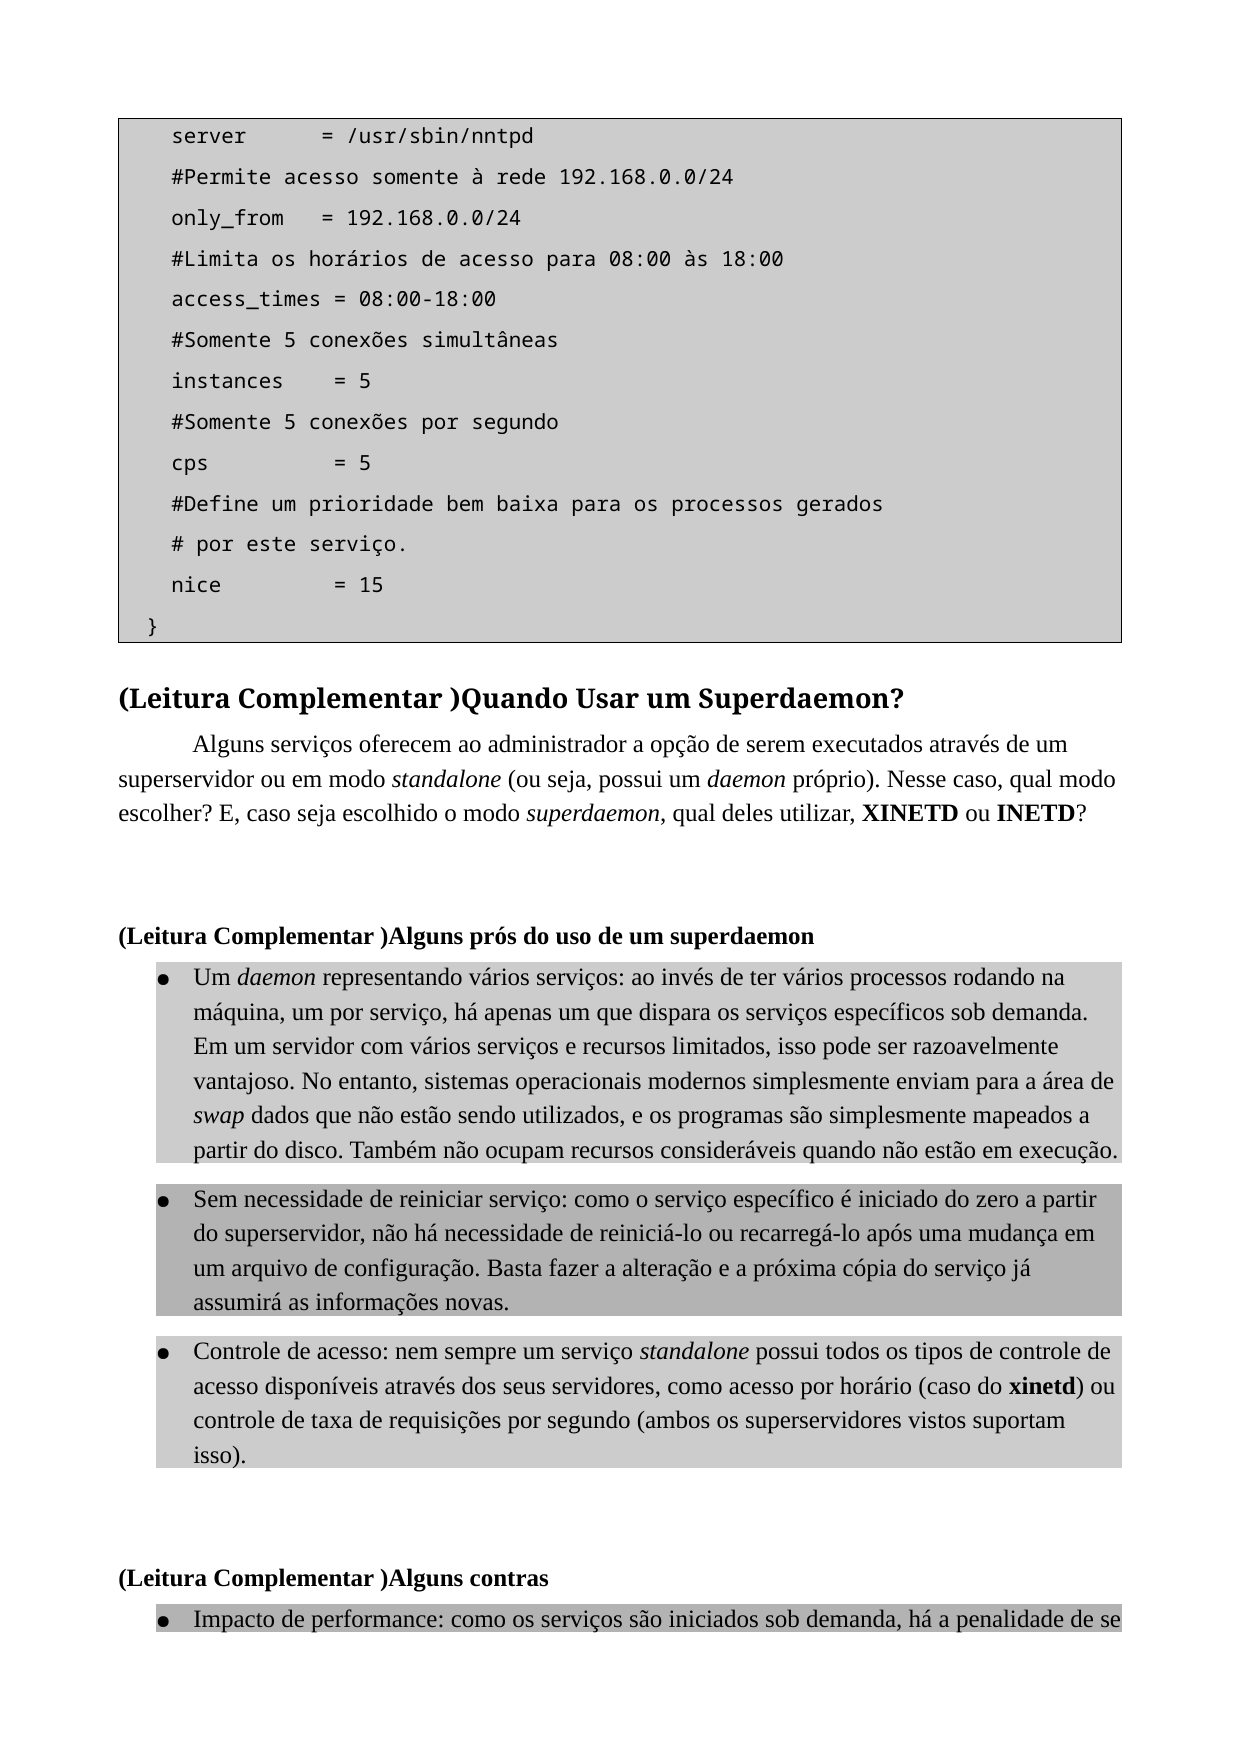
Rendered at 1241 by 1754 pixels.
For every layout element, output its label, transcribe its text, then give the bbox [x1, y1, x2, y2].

text #Somente 5 conexões simultâneas [119, 322, 1121, 354]
subtitle (Leitura Complementar )Quando Usar um Superdaemon? [118, 680, 1122, 717]
text # por este serviço. [119, 526, 1121, 558]
text #Permite acesso somente à rede 192.168.0.0/24 [119, 159, 1121, 191]
text cps = 5 [119, 445, 1121, 476]
text #Define um prioridade bem baixa para os processos gerados [119, 486, 1121, 517]
text nice = 15 [119, 567, 1121, 599]
list Impacto de performance: como os serviços são iniciados sob demanda, há a penalidade de se [156, 1604, 1122, 1632]
list Um daemon representando vários serviços: ao invés de ter vários processos rodando na máquina, um por serviço, há apenas um que dispara os serviços específicos sob demanda. Em um servidor com vários serviços e recursos limitados, isso pode ser razoavelmente vantajoso. No entanto, sistemas operacionais modernos simplesmente enviam para a área de swap dados que não estão sendo utilizados, e os programas são simplesmente mapeados a partir do disco. Também não ocupam recursos consideráveis quando não estão em execução. [156, 962, 1122, 1163]
text only_from = 192.168.0.0/24 [119, 200, 1121, 231]
text #Limita os horários de acesso para 08:00 às 18:00 [119, 241, 1121, 272]
text instances = 5 [119, 363, 1121, 395]
text } [119, 608, 1121, 642]
text access_times = 08:00-18:00 [119, 281, 1121, 313]
text #Somente 5 conexões por segundo [119, 404, 1121, 436]
list Sem necessidade de reiniciar serviço: como o serviço específico é iniciado do zero a partir do superservidor, não há necessidade de reiniciá-lo ou recarregá-lo após uma mudança em um arquivo de configuração. Basta fazer a alteração e a próxima cópia do serviço já assumirá as informações novas. [156, 1184, 1122, 1316]
list Controle de acesso: nem sempre um serviço standalone possui todos os tipos de controle de acesso disponíveis através dos seus servidores, como acesso por horário (caso do xinetd) ou controle de taxa de requisições por segundo (ambos os superservidores vistos suportam isso). [156, 1336, 1122, 1468]
subtitle (Leitura Complementar )Alguns prós do uso de um superdaemon [118, 921, 1122, 950]
text Alguns serviços oferecem ao administrador a opção de serem executados através de um superservidor ou em modo standalone (ou seja, possui um daemon próprio). Nesse caso, qual modo escolher? E, caso seja escolhido o modo superdaemon, qual deles utilizar, xinetd ou inetd? [118, 729, 1122, 827]
subtitle (Leitura Complementar )Alguns contras [118, 1563, 1122, 1591]
text server = /usr/sbin/nntpd [119, 119, 1121, 150]
